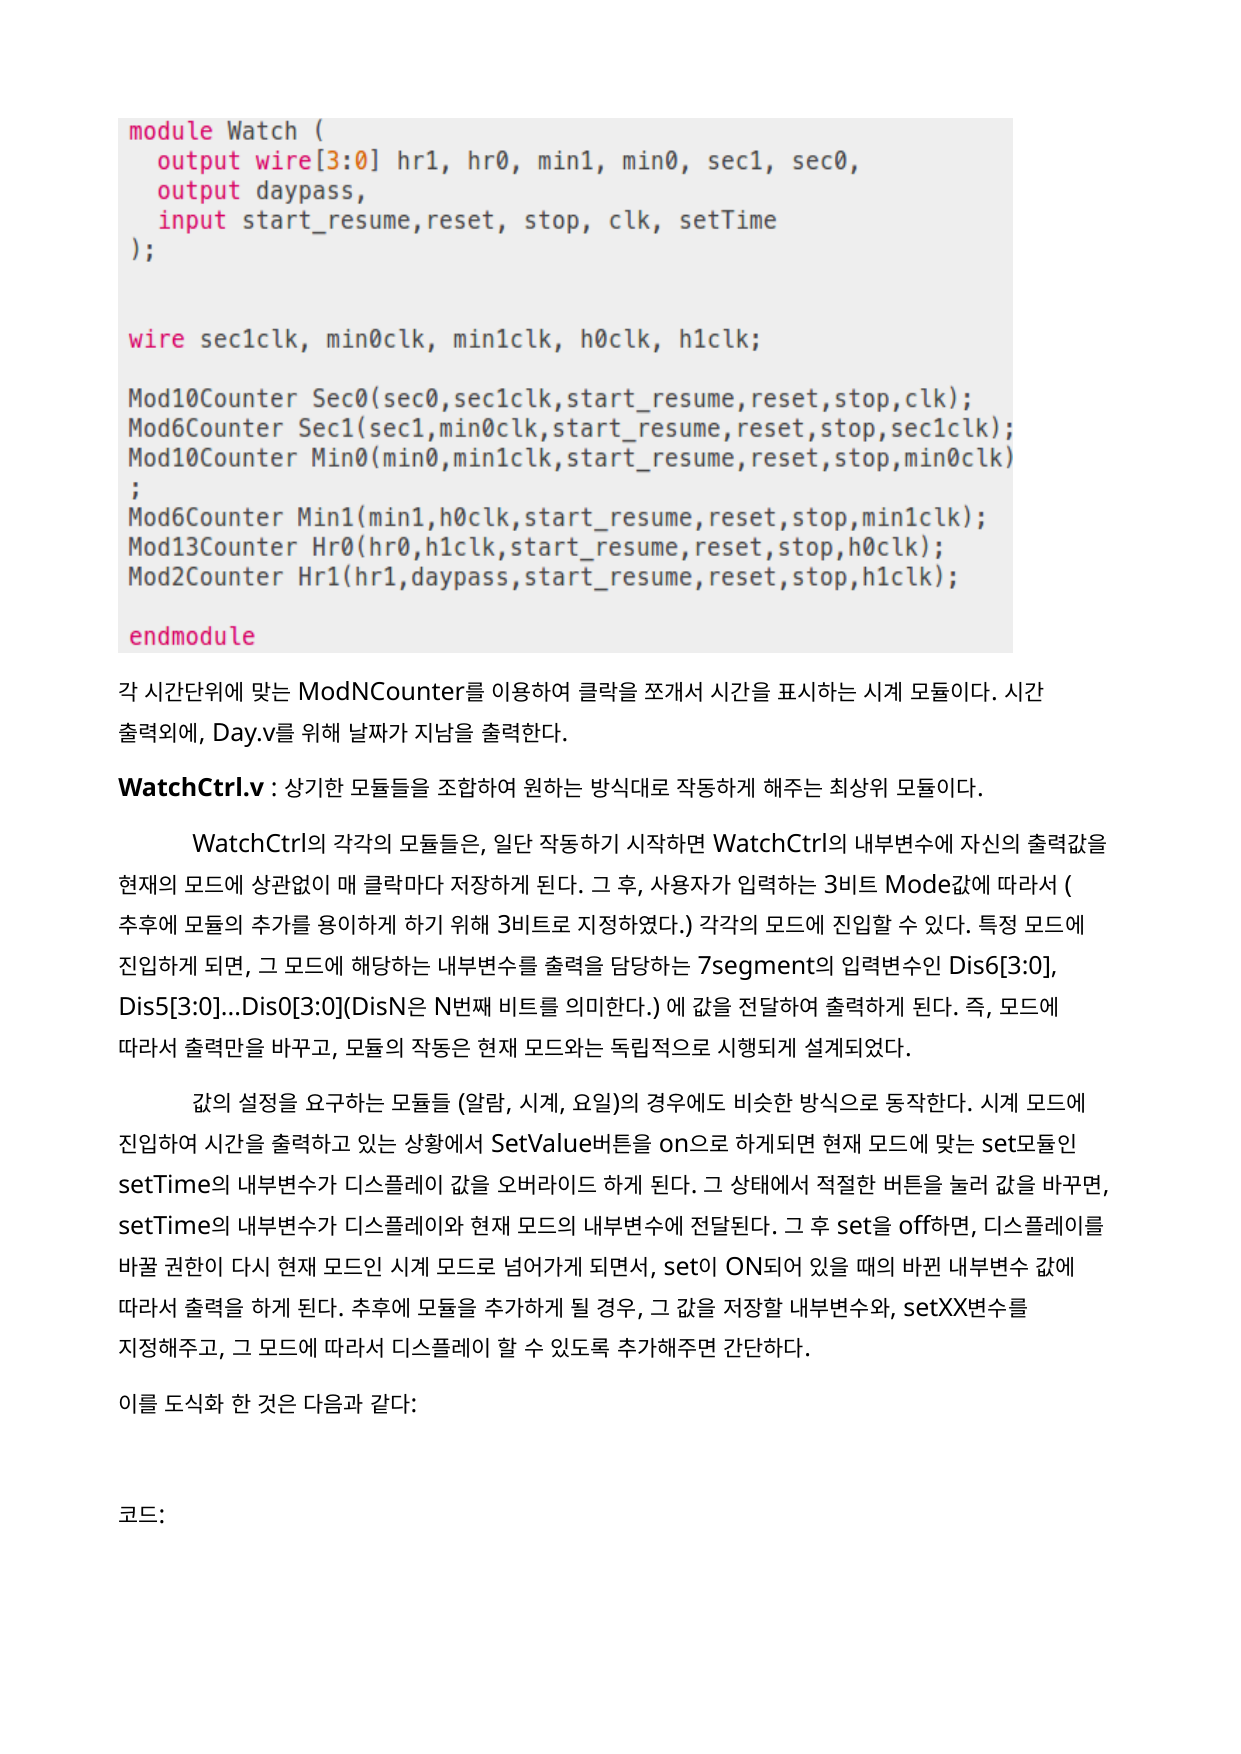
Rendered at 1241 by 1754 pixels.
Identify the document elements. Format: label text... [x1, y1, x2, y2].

text 값의 설정을 요구하는 모듈들 (알람, 시계, 요일)의 경우에도 비슷한 방식으로 동작한다. 시계 모드에 진입하여 시간을 출력하고 있는 상황에서 SetValue버튼을 on으로 하게되면 현재 모드에 맞는 set모듈인 setTime의 내부변수가 디스플레이 값을 오버라이드 하게 된다. 그 상태에서 적절한 버튼을 눌러 값을 바꾸면, setTime의 내부변수가 디스플레이와 현재 모드의 내부변수에 전달된다. 그 후 set을 off하면, 디스플레이를 바꿀 권한이 다시 현재 모드인 시계 모드로 넘어가게 되면서, set이 ON되어 있을 때의 바뀐 내부변수 값에 따라서 출력을 하게 된다. 추후에 모듈을 추가하게 될 경우, 그 값을 저장할 내부변수와, setXX변수를 지정해주고, 그 모드에 따라서 디스플레이 할 수 있도록 추가해주면 간단하다. [118, 1085, 1122, 1364]
text 각 시간단위에 맞는 ModNCounter를 이용하여 클락을 쪼개서 시간을 표시하는 시계 모듈이다. 시간 출력외에, Day.v를 위해 날짜가 지남을 출력한다. [118, 674, 1122, 749]
picture [118, 118, 1013, 653]
text 코드: [118, 1496, 1122, 1530]
text WatchCtrl의 각각의 모듈들은, 일단 작동하기 시작하면 WatchCtrl의 내부변수에 자신의 출력값을 현재의 모드에 상관없이 매 클락마다 저장하게 된다. 그 후, 사용자가 입력하는 3비트 Mode값에 따라서 (추후에 모듈의 추가를 용이하게 하기 위해 3비트로 지정하였다.) 각각의 모드에 진입할 수 있다. 특정 모드에 진입하게 되면, 그 모드에 해당하는 내부변수를 출력을 담당하는 7segment의 입력변수인 Dis6[3:0], Dis5[3:0]...Dis0[3:0](DisN은 N번째 비트를 의미한다.) 에 값을 전달하여 출력하게 된다. 즉, 모드에 따라서 출력만을 바꾸고, 모듈의 작동은 현재 모드와는 독립적으로 시행되게 설계되었다. [118, 825, 1122, 1064]
text 이를 도식화 한 것은 다음과 같다: [118, 1385, 1122, 1419]
text WatchCtrl.v : 상기한 모듈들을 조합하여 원하는 방식대로 작동하게 해주는 최상위 모듈이다. [118, 770, 1122, 804]
